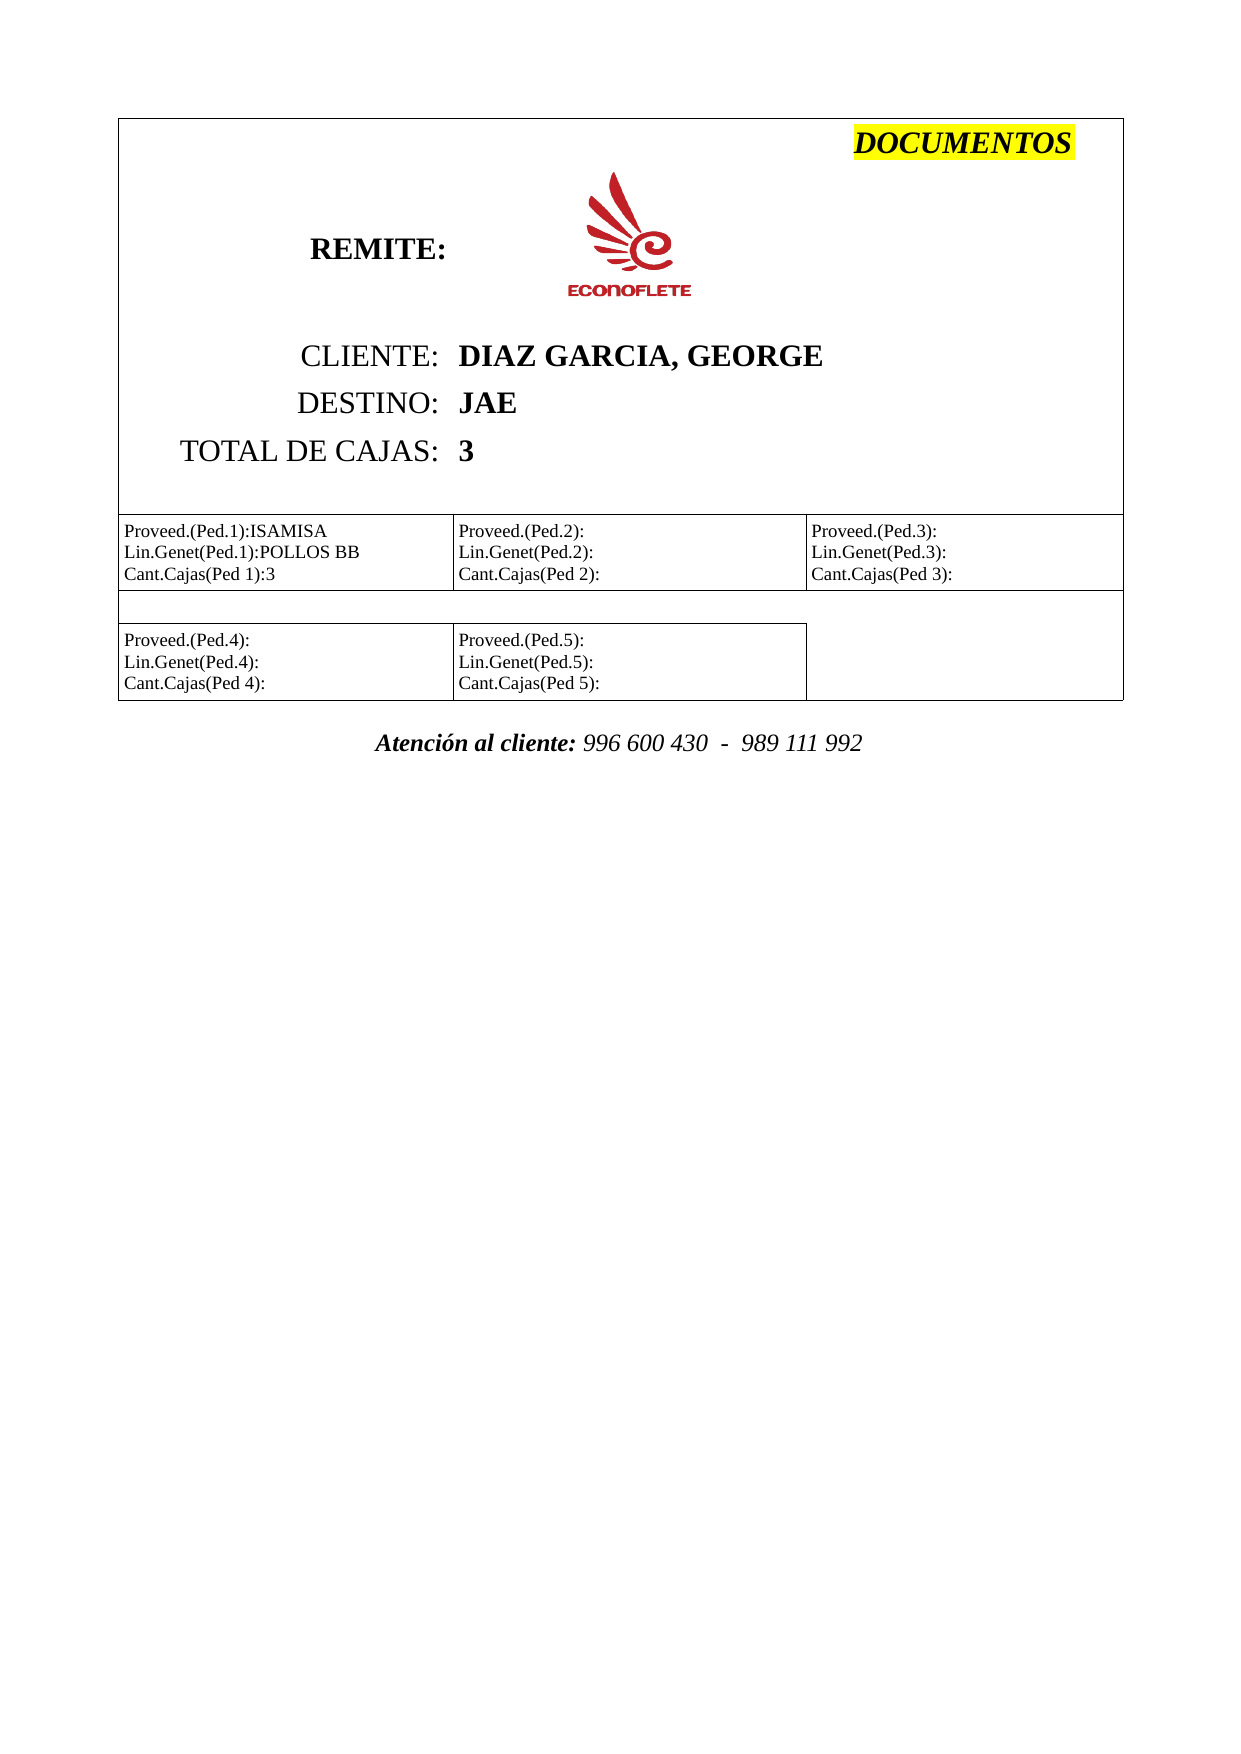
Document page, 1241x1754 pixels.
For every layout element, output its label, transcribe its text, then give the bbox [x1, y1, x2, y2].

table_cell JAE [453, 379, 806, 426]
table_cell Proveed.(Ped.3): Lin.Genet(Ped.3): Cant.Cajas(Ped 3): [807, 515, 1123, 590]
table_cell [453, 474, 806, 514]
table_cell Proveed.(Ped.1):ISAMISA Lin.Genet(Ped.1):POLLOS BB Cant.Cajas(Ped 1):3 [119, 515, 453, 590]
table_header DOCUMENTOS [806, 119, 1123, 166]
table_header [119, 119, 453, 166]
table_header [453, 119, 806, 166]
table_cell DIAZ GARCIA, GEORGE [453, 332, 1123, 379]
table_cell Proveed.(Ped.2): Lin.Genet(Ped.2): Cant.Cajas(Ped 2): [454, 515, 806, 590]
text Atención al cliente: 996 600 430 - 989 111 992 [118, 728, 1122, 757]
table_cell Proveed.(Ped.4): Lin.Genet(Ped.4): Cant.Cajas(Ped 4): [119, 624, 453, 699]
table_cell 3 [453, 426, 1123, 474]
table_cell [453, 591, 806, 623]
table_cell Proveed.(Ped.5): Lin.Genet(Ped.5): Cant.Cajas(Ped 5): [454, 624, 806, 699]
table_cell [806, 474, 1123, 514]
table_cell DESTINO: [119, 379, 453, 426]
table_cell [453, 166, 806, 332]
table_cell REMITE: [119, 166, 453, 332]
table_cell CLIENTE: [119, 332, 453, 379]
table_cell [806, 379, 1123, 426]
table_cell [806, 166, 1123, 332]
picture [552, 171, 707, 297]
table_cell [119, 591, 453, 623]
table_cell [807, 623, 1123, 699]
table_cell [119, 474, 453, 514]
table_cell [806, 591, 1123, 623]
table_cell TOTAL DE CAJAS: [119, 426, 453, 474]
